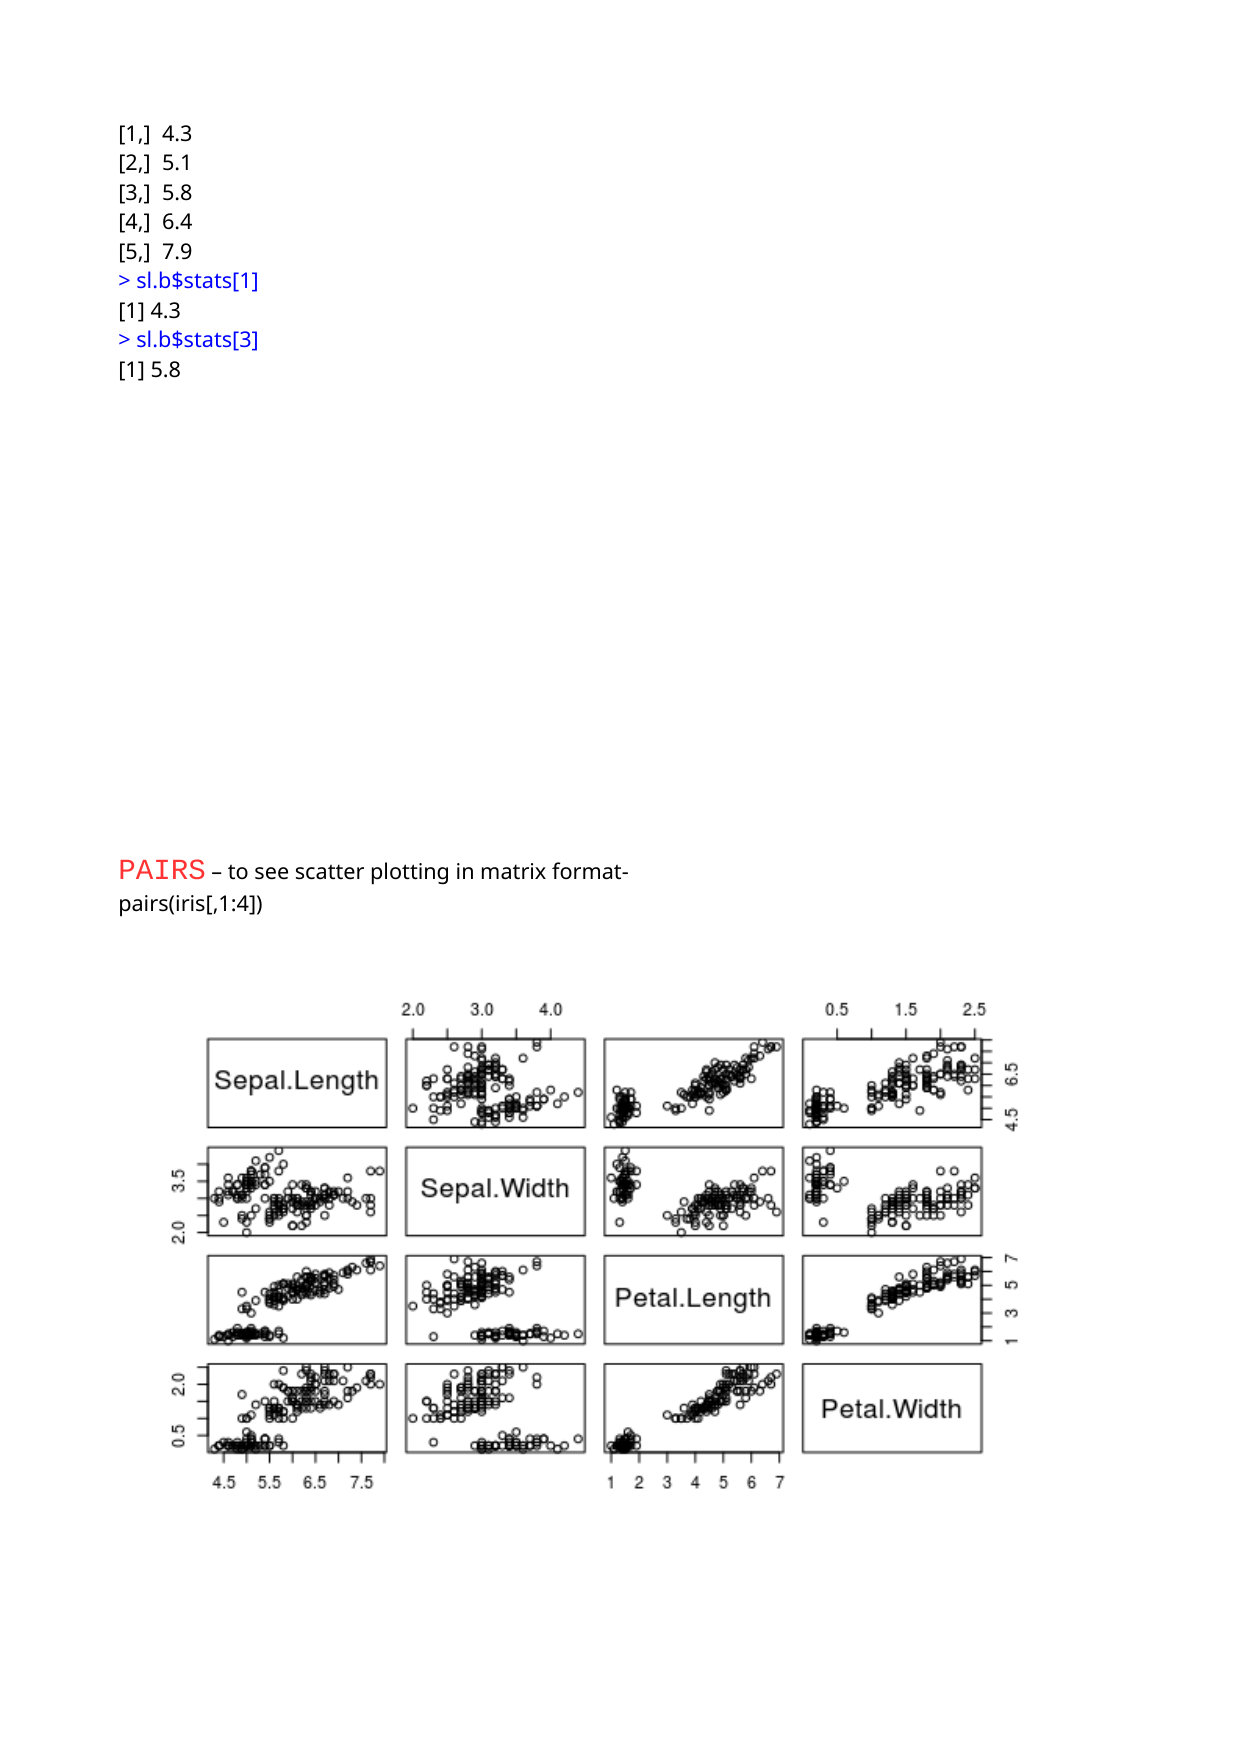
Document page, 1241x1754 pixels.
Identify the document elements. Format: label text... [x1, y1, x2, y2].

text pairs(iris[,1:4]) [118, 888, 1122, 918]
text [5,] 7.9 [118, 236, 1122, 266]
picture [119, 951, 1071, 1542]
text [1] 5.8 [118, 354, 1122, 383]
text [4,] 6.4 [118, 207, 1122, 236]
text PAIRS – to see scatter plotting in matrix format- [118, 855, 1122, 888]
text > sl.b$stats[1] [118, 266, 1122, 295]
text [2,] 5.1 [118, 148, 1122, 177]
text [1,] 4.3 [118, 118, 1122, 148]
text [3,] 5.8 [118, 177, 1122, 207]
text [1] 4.3 [118, 295, 1122, 324]
text > sl.b$stats[3] [118, 324, 1122, 354]
